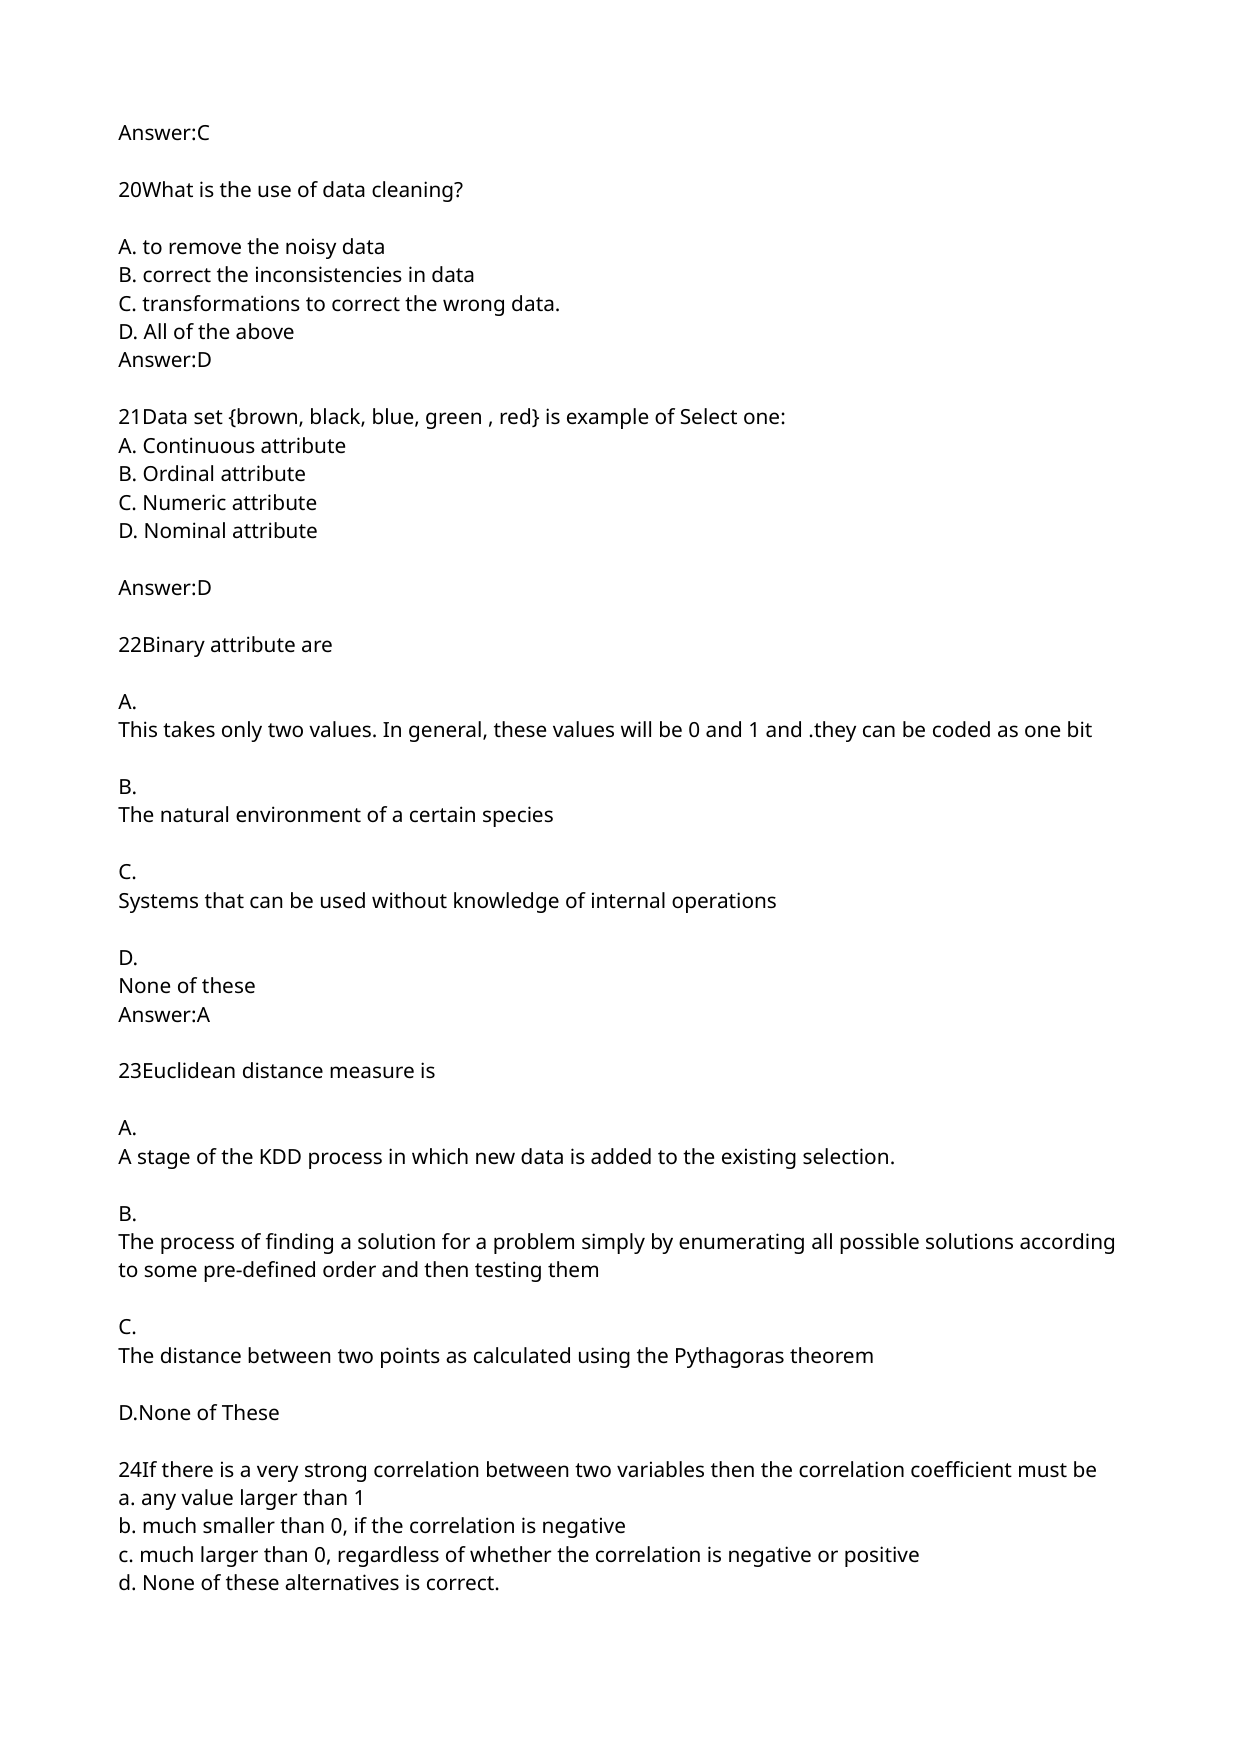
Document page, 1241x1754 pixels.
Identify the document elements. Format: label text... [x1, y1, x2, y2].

text B. correct the inconsistencies in data [118, 260, 1122, 289]
text 22Binary attribute are [118, 630, 1122, 658]
text Answer:A [118, 1000, 1122, 1028]
text Answer:C [118, 118, 1122, 147]
text Answer:D [118, 573, 1122, 602]
text B. Ordinal attribute [118, 459, 1122, 488]
text A. to remove the noisy data [118, 232, 1122, 260]
text c. much larger than 0, regardless of whether the correlation is negative or positive [118, 1540, 1122, 1568]
text 23Euclidean distance measure is [118, 1057, 1122, 1085]
text None of these [118, 971, 1122, 1000]
text 21Data set {brown, black, blue, green , red} is example of Select one: [118, 402, 1122, 431]
text C. transformations to correct the wrong data. [118, 289, 1122, 317]
text D. All of the above [118, 317, 1122, 346]
text Answer:D [118, 346, 1122, 374]
text D. Nominal attribute [118, 516, 1122, 545]
text b. much smaller than 0, if the correlation is negative [118, 1512, 1122, 1540]
text A. [118, 687, 1122, 715]
text C. [118, 857, 1122, 886]
text A stage of the KDD process in which new data is added to the existing selection. [118, 1142, 1122, 1170]
text This takes only two values. In general, these values will be 0 and 1 and .they can be coded as one bit [118, 715, 1122, 744]
text C. Numeric attribute [118, 488, 1122, 516]
text 20What is the use of data cleaning? [118, 175, 1122, 203]
text The distance between two points as calculated using the Pythagoras theorem [118, 1341, 1122, 1369]
text a. any value larger than 1 [118, 1483, 1122, 1512]
text C. [118, 1312, 1122, 1341]
text D. [118, 943, 1122, 971]
text D.None of These [118, 1398, 1122, 1426]
text A. Continuous attribute [118, 431, 1122, 459]
text Systems that can be used without knowledge of internal operations [118, 886, 1122, 914]
text The natural environment of a certain species [118, 801, 1122, 829]
text A. [118, 1113, 1122, 1142]
text B. [118, 772, 1122, 801]
text d. None of these alternatives is correct. [118, 1568, 1122, 1597]
text B. [118, 1199, 1122, 1227]
text The process of finding a solution for a problem simply by enumerating all possible solutions according to some pre-defined order and then testing them [118, 1227, 1122, 1284]
text 24If there is a very strong correlation between two variables then the correlation coefficient must be [118, 1455, 1122, 1483]
